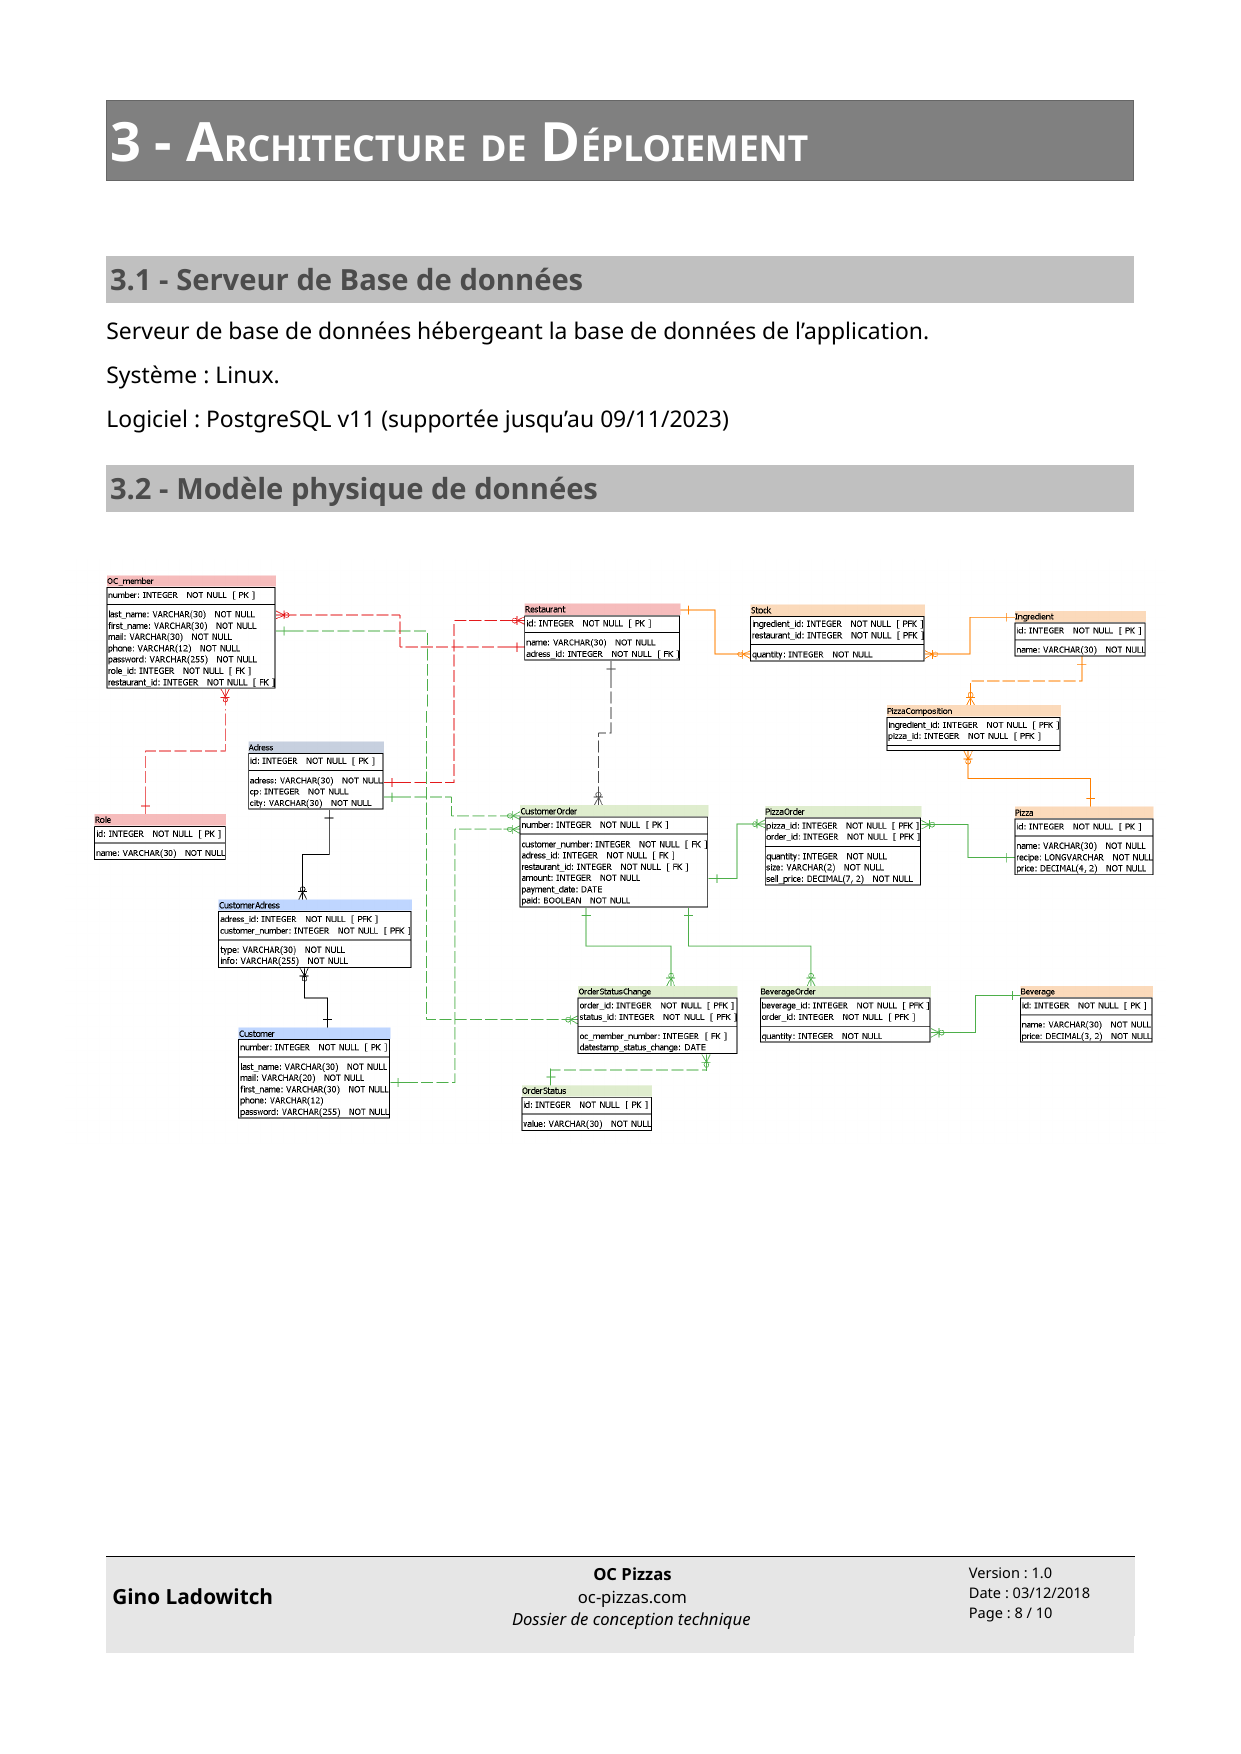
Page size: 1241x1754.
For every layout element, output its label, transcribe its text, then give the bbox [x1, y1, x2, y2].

text Système : Linux. [106, 359, 1134, 390]
subtitle Modèle physique de données [107, 466, 1133, 511]
subtitle Architecture de Déploiement [107, 101, 1133, 180]
text Logiciel : PostgreSQL v11 (supportée jusqu’au 09/11/2023) [106, 402, 1134, 434]
text Serveur de base de données hébergeant la base de données de l’application. [106, 315, 1134, 346]
picture [65, 559, 1167, 1144]
subtitle Serveur de Base de données [107, 257, 1133, 302]
